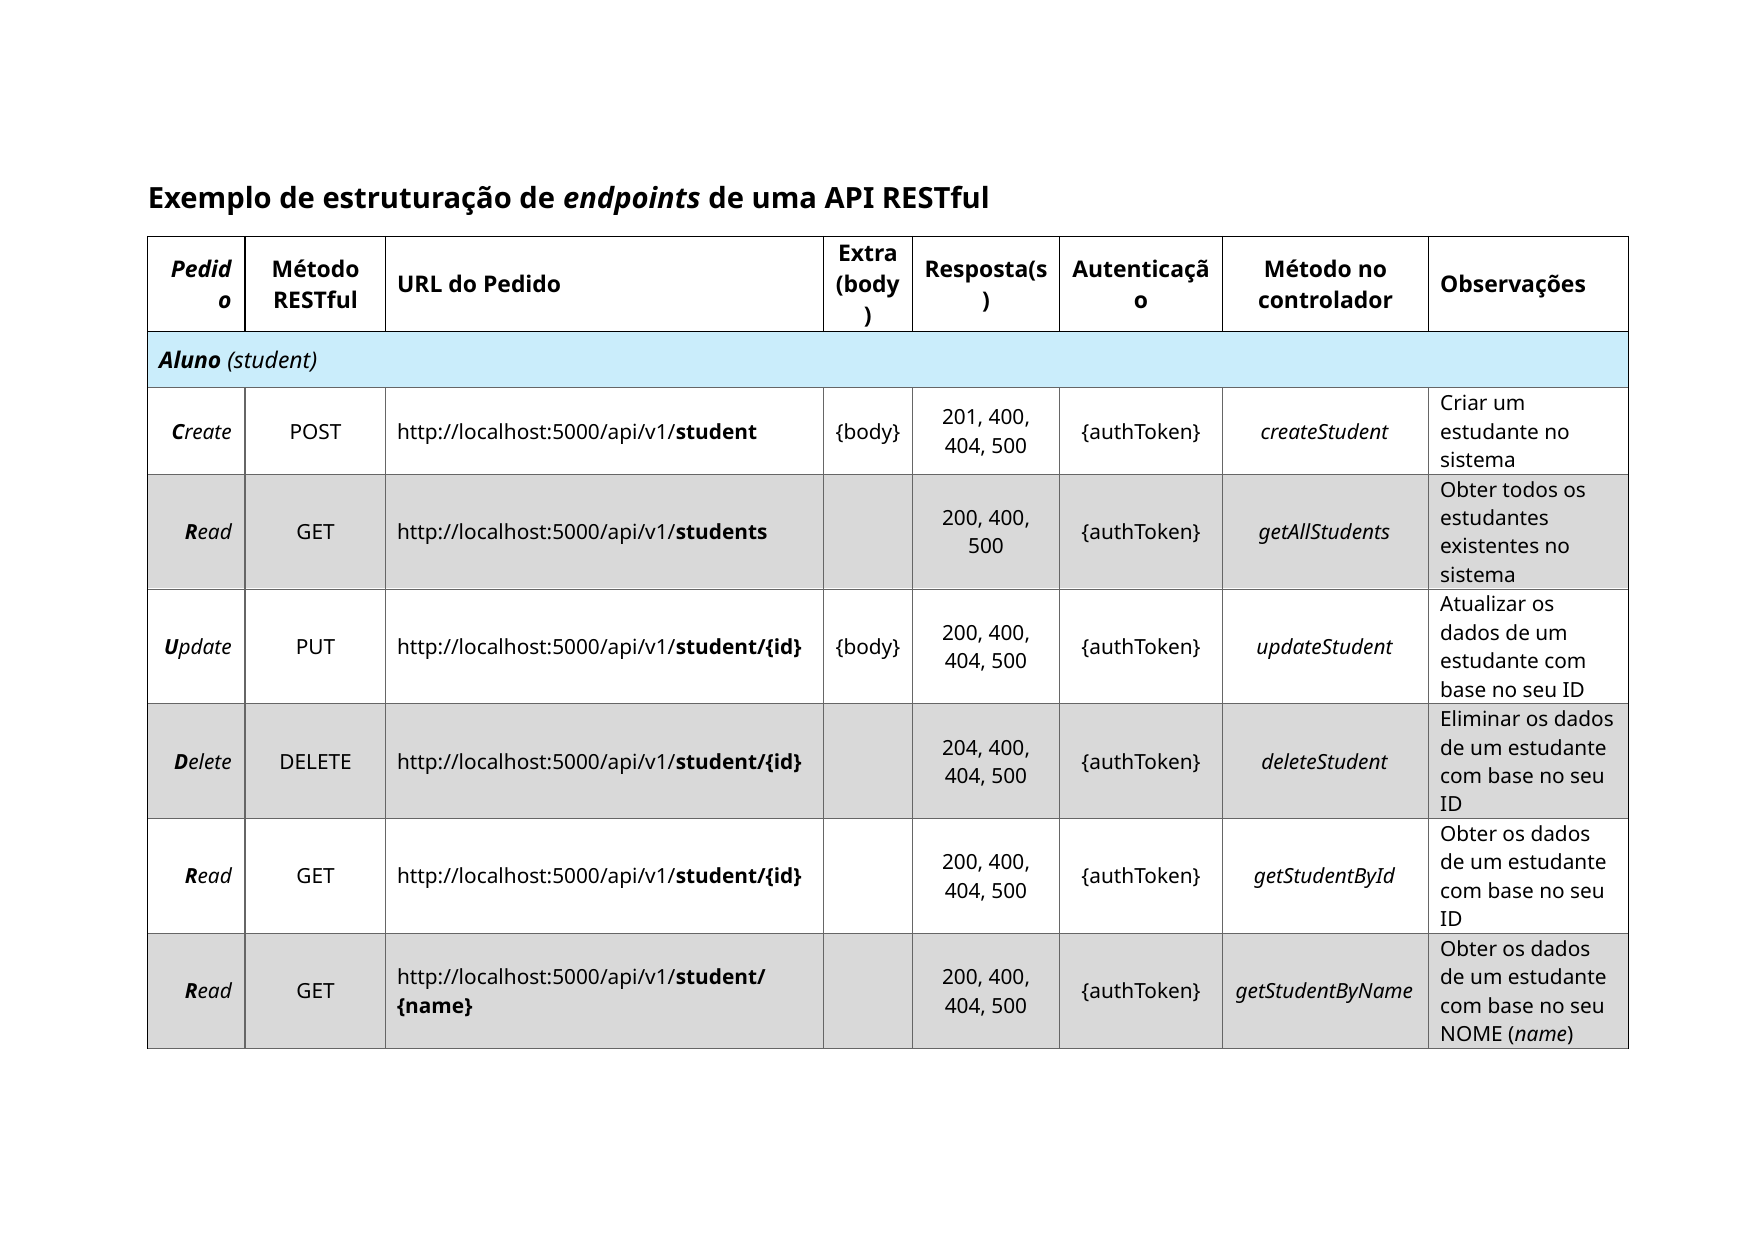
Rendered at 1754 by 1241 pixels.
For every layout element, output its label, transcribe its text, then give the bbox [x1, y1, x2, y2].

table_cell 201, 400, 404, 500 [913, 388, 1059, 474]
table_header Resposta(s) [913, 237, 1059, 331]
table_cell getStudentById [1223, 819, 1428, 933]
table_cell Criar um estudante no sistema [1429, 388, 1628, 474]
table_cell {authToken} [1060, 704, 1222, 818]
table_cell http://localhost:5000/api/v1/student/{id} [386, 819, 823, 933]
table_cell Update [148, 590, 244, 703]
table_header Autenticação [1060, 237, 1222, 331]
table_cell Atualizar os dados de um estudante com base no seu ID [1429, 590, 1628, 703]
table_cell Obter os dados de um estudante com base no seu ID [1429, 819, 1628, 933]
table_cell createStudent [1223, 388, 1428, 474]
table_cell {body} [824, 590, 912, 703]
table_header Extra (body) [824, 237, 912, 331]
table_cell Read [148, 934, 244, 1048]
table_cell getAllStudents [1223, 475, 1428, 588]
table_cell Delete [148, 704, 244, 818]
table_cell [824, 934, 912, 1048]
table_header Método no controlador [1223, 237, 1428, 331]
table_cell http://localhost:5000/api/v1/student/{id} [386, 704, 823, 818]
table_cell POST [246, 388, 385, 474]
table_cell Read [148, 475, 244, 588]
table_cell DELETE [246, 704, 385, 818]
table_cell [824, 475, 912, 588]
table_cell [824, 704, 912, 818]
table_cell 200, 400, 404, 500 [913, 590, 1059, 703]
table_cell 200, 400, 404, 500 [913, 819, 1059, 933]
table_cell 204, 400, 404, 500 [913, 704, 1059, 818]
table_cell PUT [246, 590, 385, 703]
table_cell {authToken} [1060, 475, 1222, 588]
table_cell http://localhost:5000/api/v1/student [386, 388, 823, 474]
table_cell Create [148, 388, 244, 474]
table_cell deleteStudent [1223, 704, 1428, 818]
table_cell http://localhost:5000/api/v1/students [386, 475, 823, 588]
table_header Observações [1429, 237, 1628, 331]
table_cell {authToken} [1060, 388, 1222, 474]
table_cell GET [246, 819, 385, 933]
table_cell Eliminar os dados de um estudante com base no seu ID [1429, 704, 1628, 818]
table_cell Aluno (student) [148, 332, 1628, 387]
table_cell {body} [824, 388, 912, 474]
table_cell GET [246, 934, 385, 1048]
table_cell GET [246, 475, 385, 588]
table_header Pedido [148, 237, 244, 331]
table_cell http://localhost:5000/api/v1/student/{id} [386, 590, 823, 703]
text Exemplo de estruturação de endpoints de uma API RESTful [148, 177, 1606, 217]
table_cell Obter todos os estudantes existentes no sistema [1429, 475, 1628, 588]
table_cell getStudentByName [1223, 934, 1428, 1048]
table_cell updateStudent [1223, 590, 1428, 703]
table_cell Read [148, 819, 244, 933]
table_cell {authToken} [1060, 934, 1222, 1048]
table_cell http://localhost:5000/api/v1/student/{name} [386, 934, 823, 1048]
table_header Método RESTful [246, 237, 385, 331]
table_cell 200, 400, 404, 500 [913, 934, 1059, 1048]
table_header URL do Pedido [386, 237, 823, 331]
table_cell {authToken} [1060, 819, 1222, 933]
table_cell 200, 400, 500 [913, 475, 1059, 588]
table_cell [824, 819, 912, 933]
table_cell {authToken} [1060, 590, 1222, 703]
table_cell Obter os dados de um estudante com base no seu NOME (name) [1429, 934, 1628, 1048]
